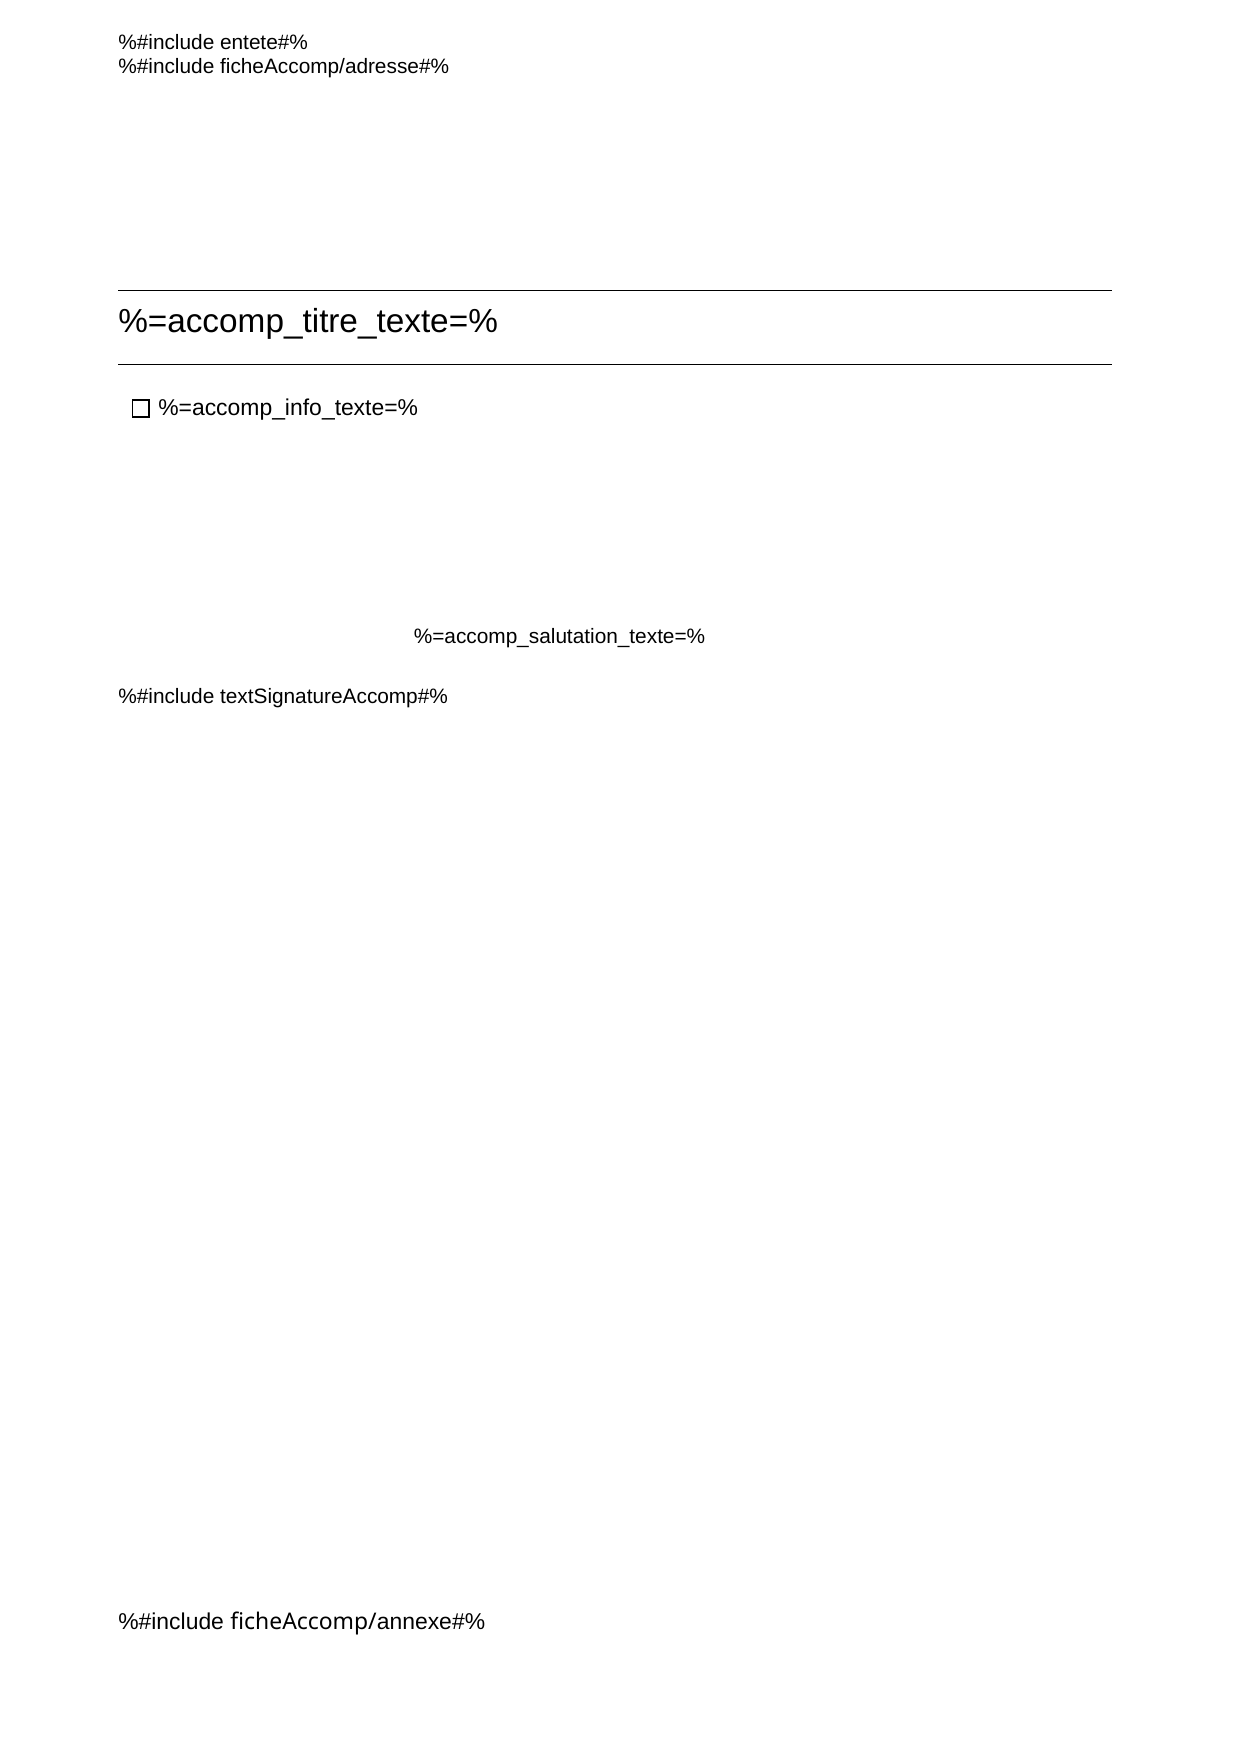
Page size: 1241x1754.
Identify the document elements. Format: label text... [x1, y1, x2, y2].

text %=accomp_titre_texte=% [118, 301, 1122, 339]
text [118, 388, 131, 429]
text %=accomp_salutation_texte=% [118, 624, 1122, 648]
text %#include ficheAccomp/adresse#% [118, 53, 1122, 77]
text %#include entete#% [118, 29, 1122, 53]
text %#include textSignatureAccomp#% [118, 660, 1122, 732]
text %=accomp_info_texte=% [158, 388, 1122, 429]
